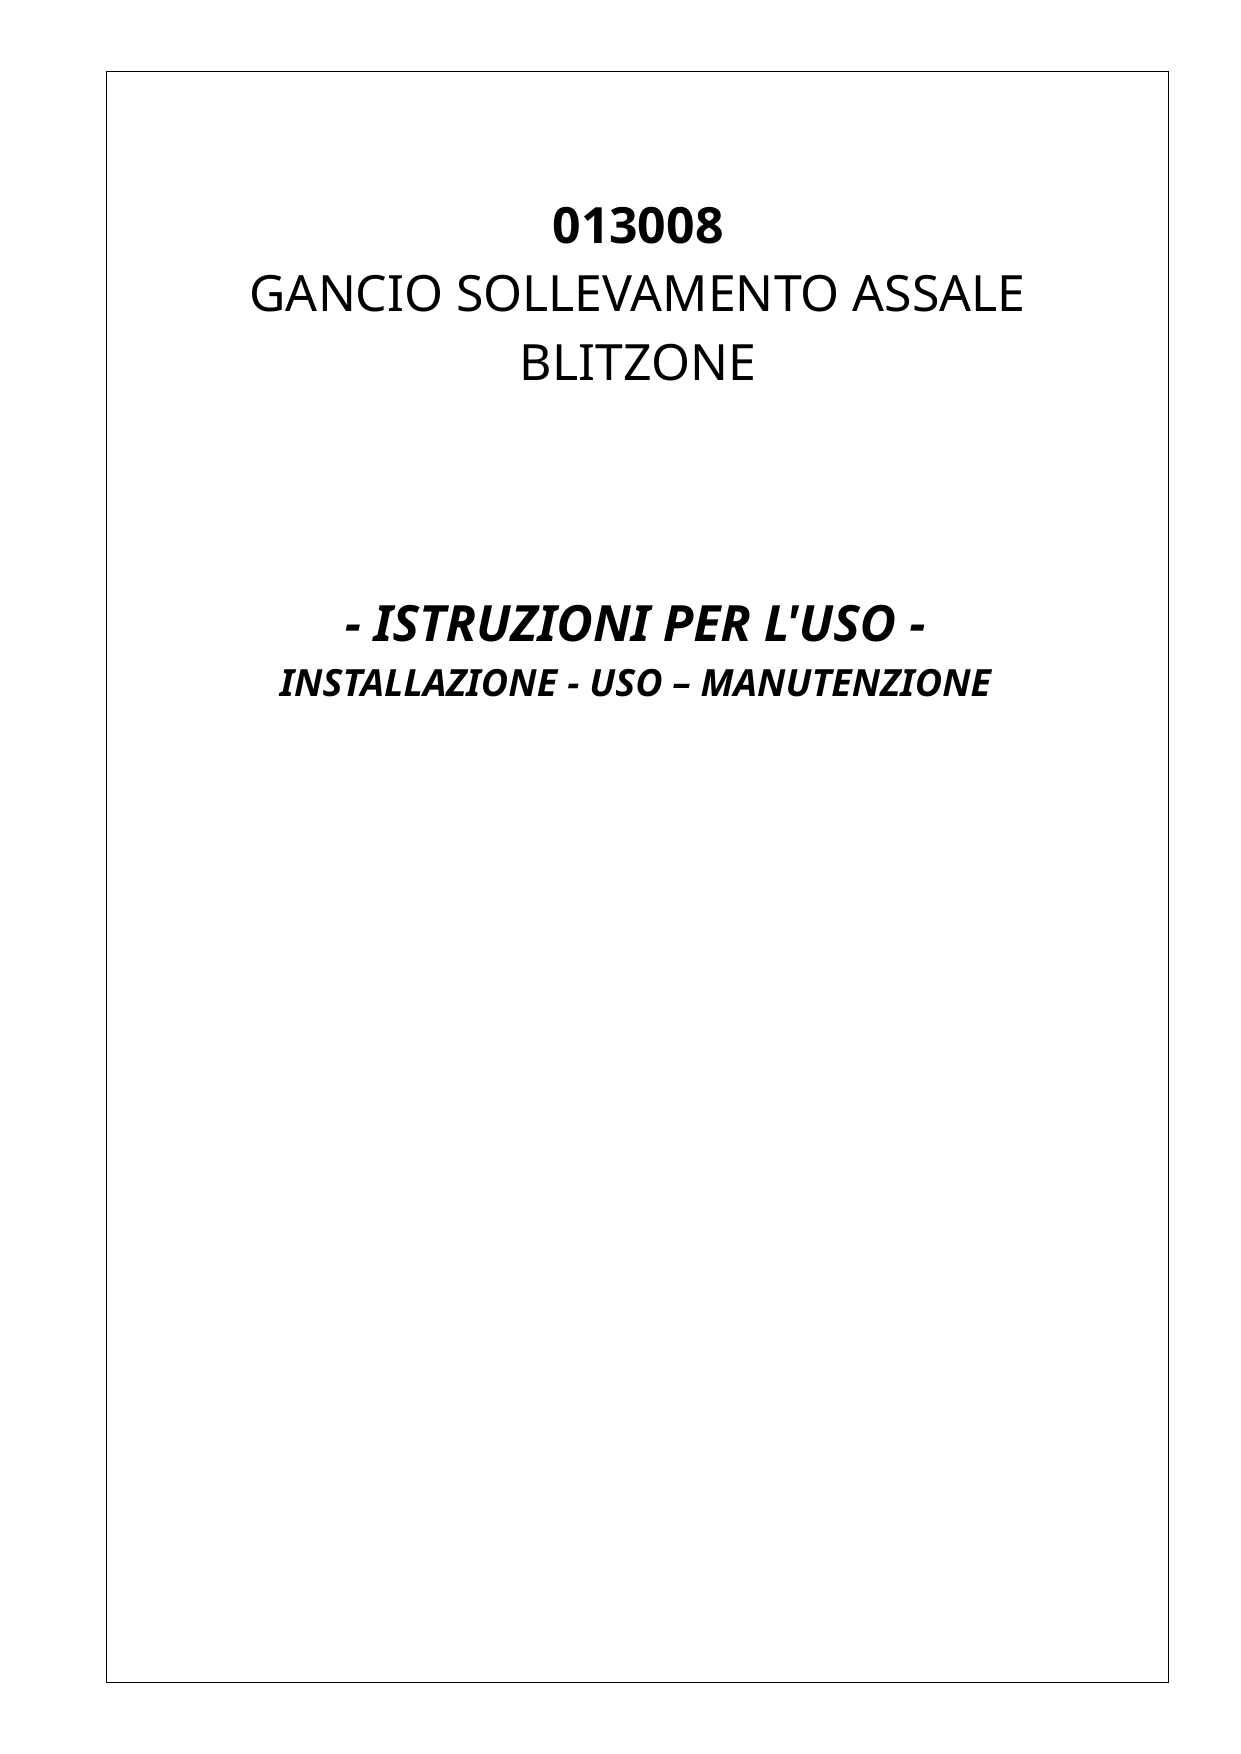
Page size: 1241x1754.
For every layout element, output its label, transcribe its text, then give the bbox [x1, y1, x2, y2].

text INSTALLAZIONE - USO – MANUTENZIONE [137, 656, 1139, 707]
text GANCIO SOLLEVAMENTO ASSALE [137, 258, 1139, 326]
text - ISTRUZIONI PER L'USO - [137, 588, 1139, 656]
text BLITZONE [137, 326, 1139, 394]
text 013008 [137, 190, 1139, 258]
